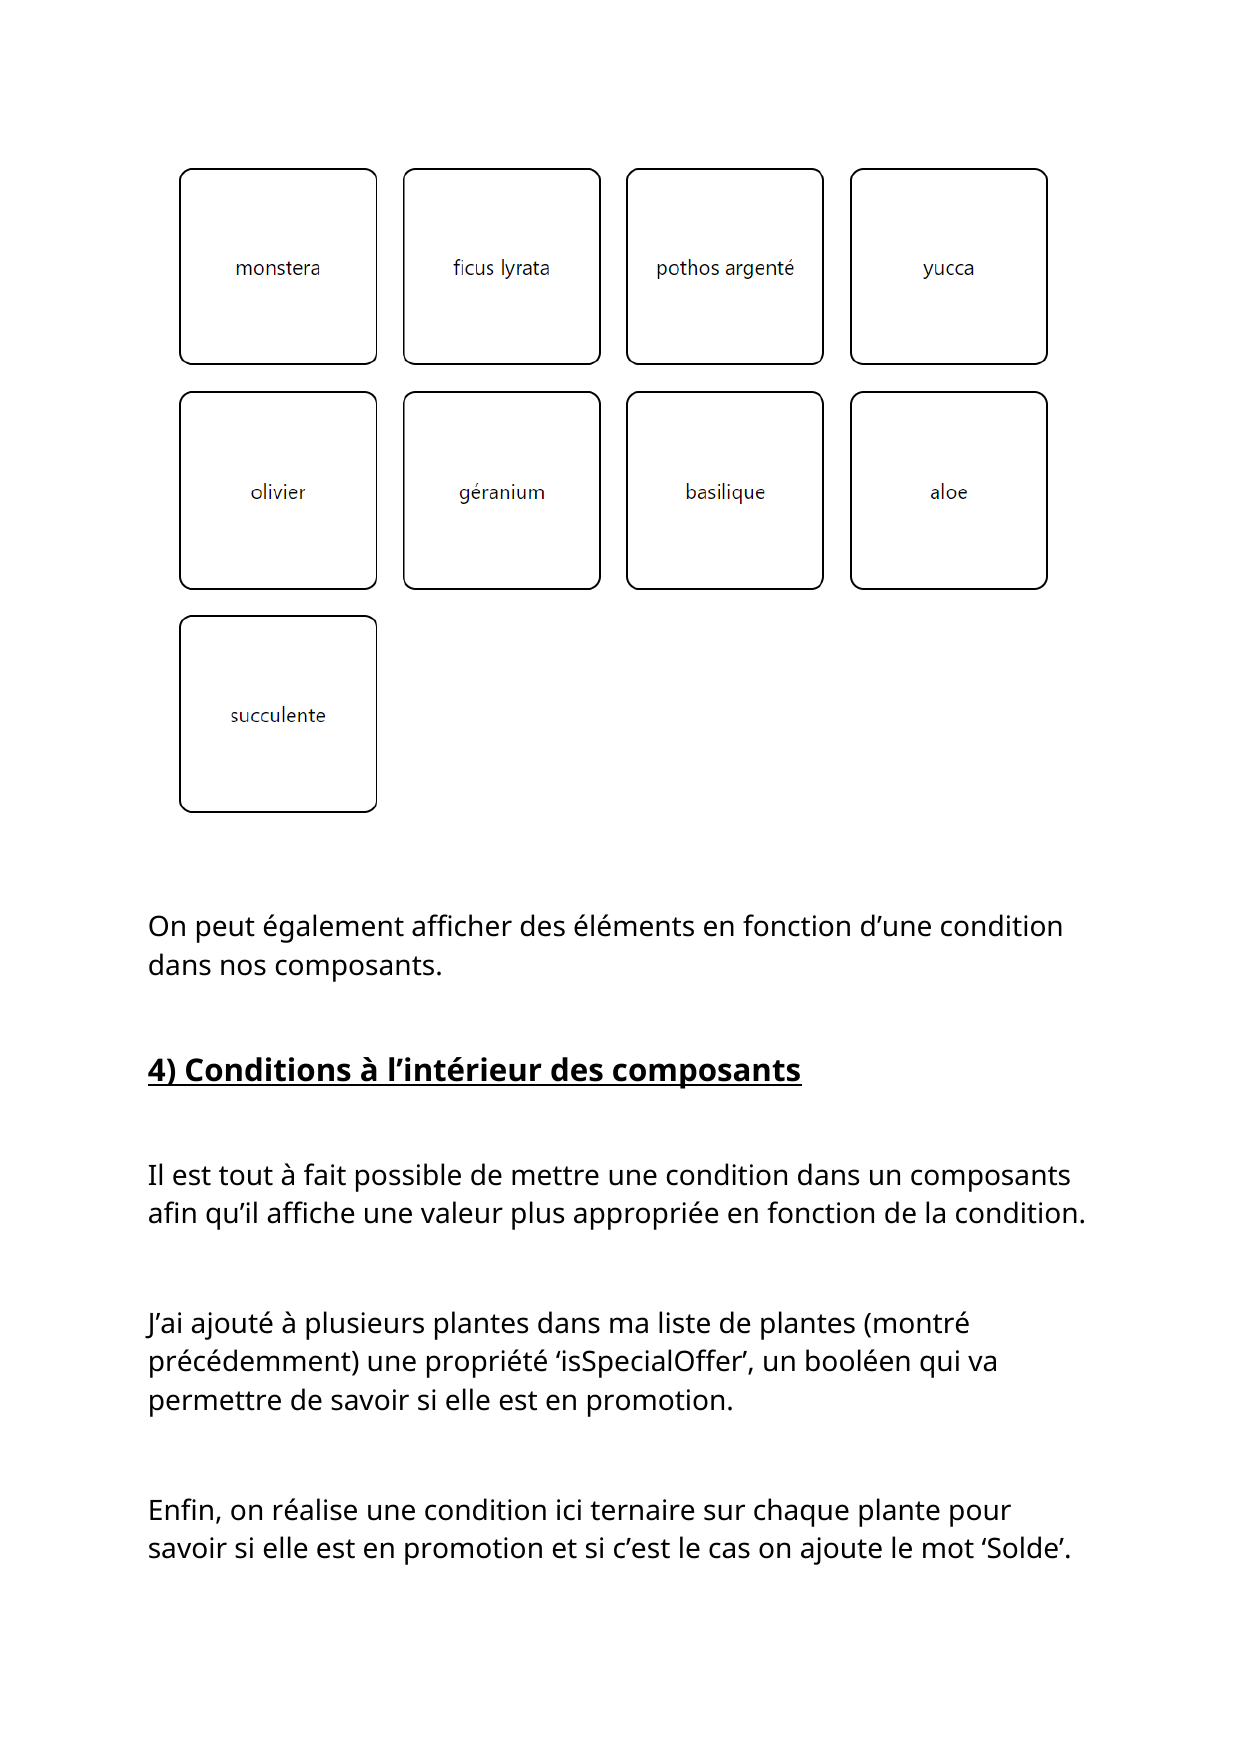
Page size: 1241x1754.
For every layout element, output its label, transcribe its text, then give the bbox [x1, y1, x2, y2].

text 4) Conditions à l’intérieur des composants [148, 1048, 1093, 1090]
text Enfin, on réalise une condition ici ternaire sur chaque plante pour savoir si elle est en promotion et si c’est le cas on ajoute le mot ‘Solde’. [148, 1490, 1093, 1567]
text On peut également afficher des éléments en fonction d’une condition dans nos composants. [148, 907, 1093, 983]
text Il est tout à fait possible de mettre une condition dans un composants afin qu’il affiche une valeur plus appropriée en fonction de la condition. [148, 1155, 1093, 1232]
text J’ai ajouté à plusieurs plantes dans ma liste de plantes (montré précédemment) une propriété ‘isSpecialOffer’, un booléen qui va permettre de savoir si elle est en promotion. [148, 1303, 1093, 1418]
